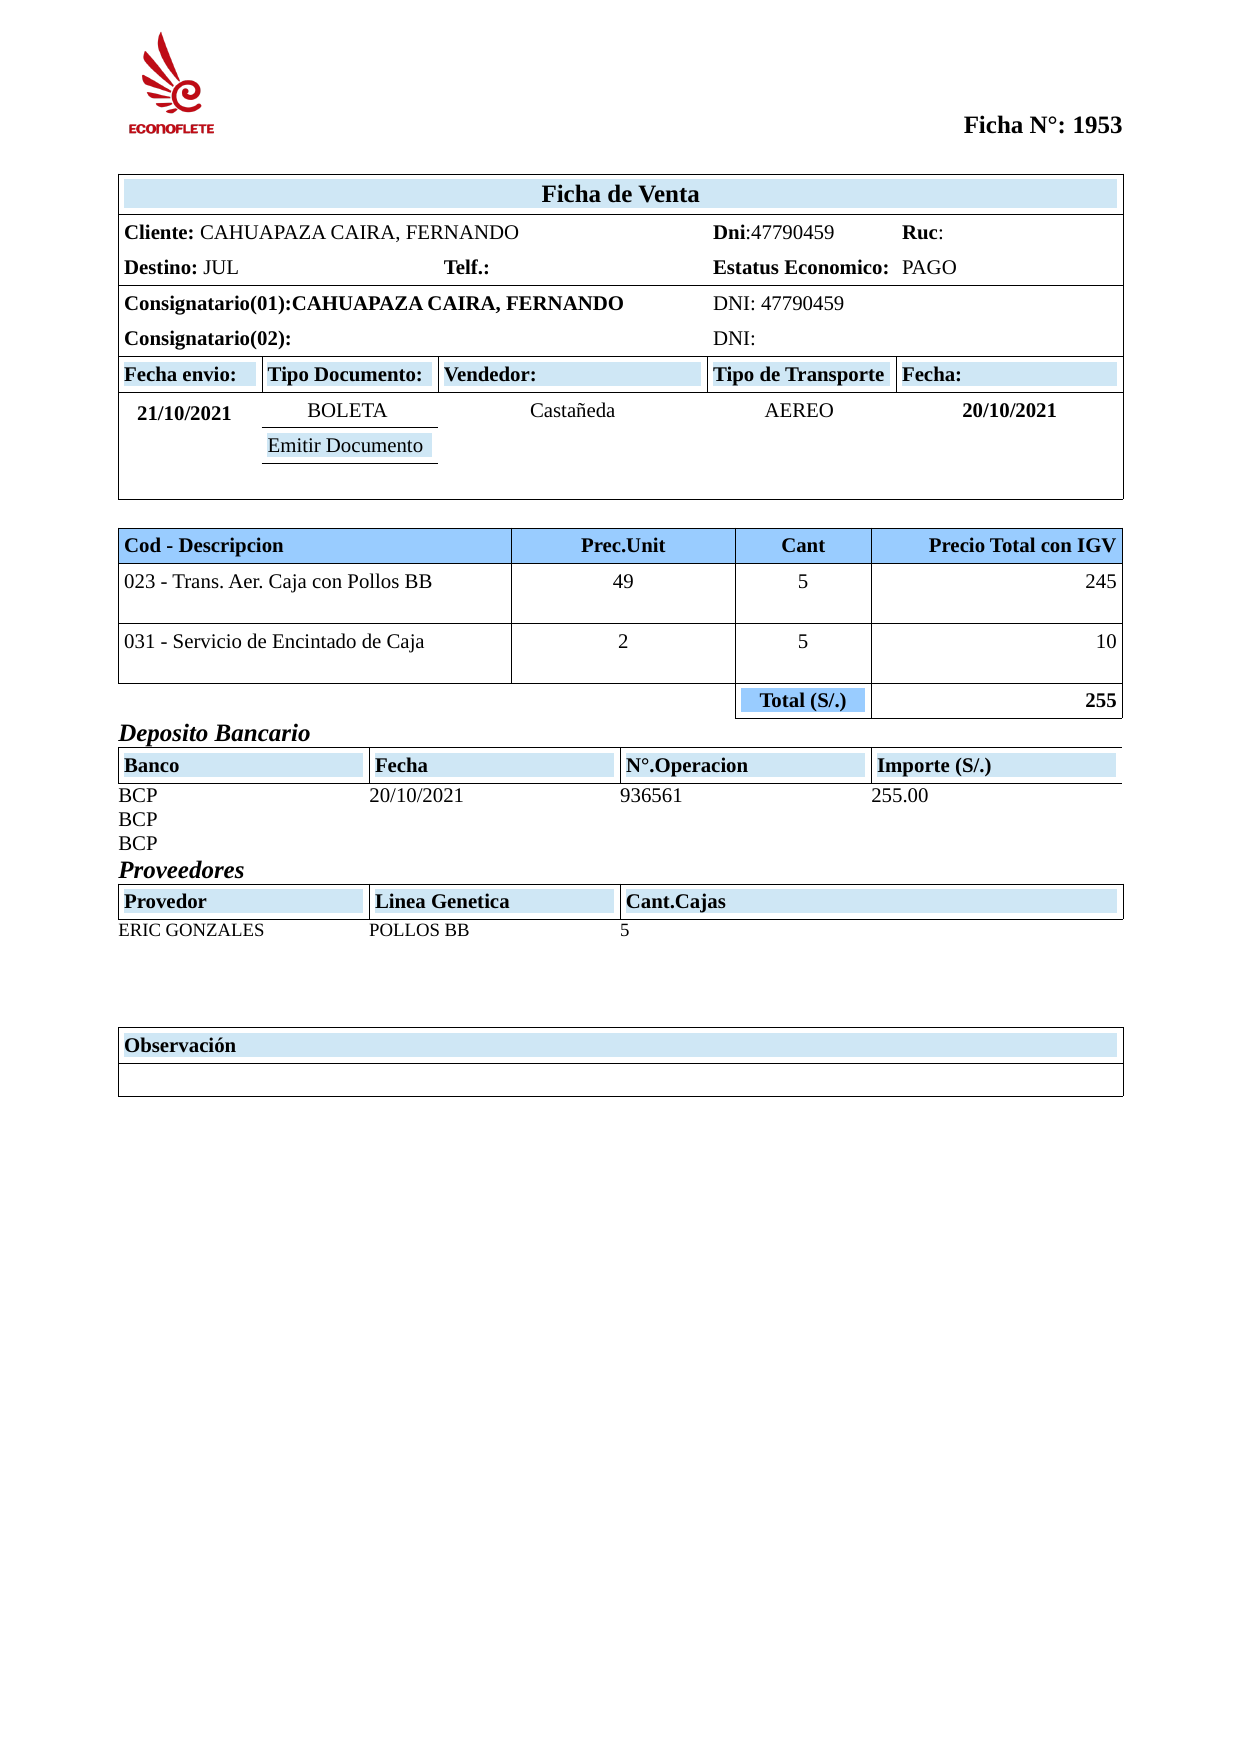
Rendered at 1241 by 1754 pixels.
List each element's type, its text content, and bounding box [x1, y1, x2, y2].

table_header Prec.Unit [512, 529, 735, 563]
table_cell 255 [872, 684, 1122, 718]
table_cell Castañeda [438, 393, 707, 498]
table_header Cant [736, 529, 871, 563]
table_cell [620, 831, 871, 855]
table_cell [119, 1064, 1123, 1096]
table_cell [118, 984, 369, 1006]
text Deposito Bancario [118, 718, 1122, 747]
table_cell 031 - Servicio de Encintado de Caja [119, 624, 511, 682]
table_cell Cliente: CAHUAPAZA CAIRA, FERNANDO [119, 215, 707, 249]
table_cell 10 [872, 624, 1122, 682]
table_cell DNI: [707, 321, 1123, 356]
table_cell POLLOS BB [369, 920, 620, 941]
text Proveedores [118, 855, 1122, 883]
table_cell [118, 684, 511, 718]
table_cell DNI: 47790459 [707, 286, 1123, 321]
table_cell [369, 984, 620, 1006]
table_cell 023 - Trans. Aer. Caja con Pollos BB [119, 564, 511, 623]
table_cell [369, 807, 620, 831]
table_cell [369, 963, 620, 984]
picture [118, 31, 225, 134]
table_cell Emitir Documento [262, 428, 438, 463]
table_cell 5 [620, 920, 1123, 941]
table_cell [620, 807, 871, 831]
table_header Cod - Descripcion [119, 529, 511, 563]
table_cell [118, 941, 369, 962]
table_cell BCP [118, 784, 369, 807]
table_cell [369, 941, 620, 962]
table_cell 49 [512, 564, 735, 623]
table_cell [620, 963, 1123, 984]
table_cell [369, 1006, 620, 1027]
table_header Importe (S/.) [872, 748, 1122, 782]
table_cell 255.00 [871, 784, 1122, 807]
table_cell ERIC GONZALES [118, 920, 369, 941]
table_cell BCP [118, 831, 369, 855]
table_header Linea Genetica [370, 885, 620, 919]
table_cell Fecha envio: [119, 357, 262, 392]
table_cell BOLETA [262, 393, 438, 427]
table_cell 5 [736, 564, 871, 623]
table_header Fecha [370, 748, 620, 782]
table_cell [620, 1006, 1123, 1027]
table_header Banco [119, 748, 369, 782]
table_header Provedor [119, 885, 369, 919]
table_cell Destino: JUL [119, 249, 438, 285]
table_cell Tipo Documento: [263, 357, 438, 392]
table_cell Consignatario(02): [119, 321, 707, 356]
table_cell 5 [736, 624, 871, 682]
table_header N°.Operacion [621, 748, 871, 782]
table_cell BCP [118, 807, 369, 831]
table_header Ficha de Venta [119, 175, 1123, 214]
table_header Observación [119, 1028, 1123, 1063]
table_cell Consignatario(01):CAHUAPAZA CAIRA, FERNANDO [119, 286, 707, 321]
table_cell [118, 1006, 369, 1027]
table_cell 2 [512, 624, 735, 682]
table_cell Telf.: [438, 249, 707, 285]
table_cell [620, 941, 1123, 962]
table_cell [369, 831, 620, 855]
table_cell [871, 807, 1122, 831]
table_cell 20/10/2021 [896, 393, 1123, 498]
table_cell Tipo de Transporte [708, 357, 896, 392]
table_cell Ruc: [896, 215, 1123, 249]
table_cell PAGO [896, 249, 1123, 285]
table_cell Estatus Economico: [707, 249, 896, 285]
table_cell 936561 [620, 784, 871, 807]
table_cell [511, 684, 735, 718]
table_cell [262, 464, 438, 498]
table_cell 21/10/2021 [119, 393, 262, 498]
table_cell 245 [872, 564, 1122, 623]
table_cell [871, 831, 1122, 855]
table_header Cant.Cajas [621, 885, 1123, 919]
table_cell Dni:47790459 [707, 215, 896, 249]
table_cell AEREO [707, 393, 896, 498]
table_cell Total (S/.) [736, 684, 871, 718]
table_cell Fecha: [897, 357, 1123, 392]
table_cell 20/10/2021 [369, 784, 620, 807]
table_header Precio Total con IGV [872, 529, 1122, 563]
table_cell [620, 984, 1123, 1006]
table_cell [118, 963, 369, 984]
table_cell Vendedor: [439, 357, 707, 392]
